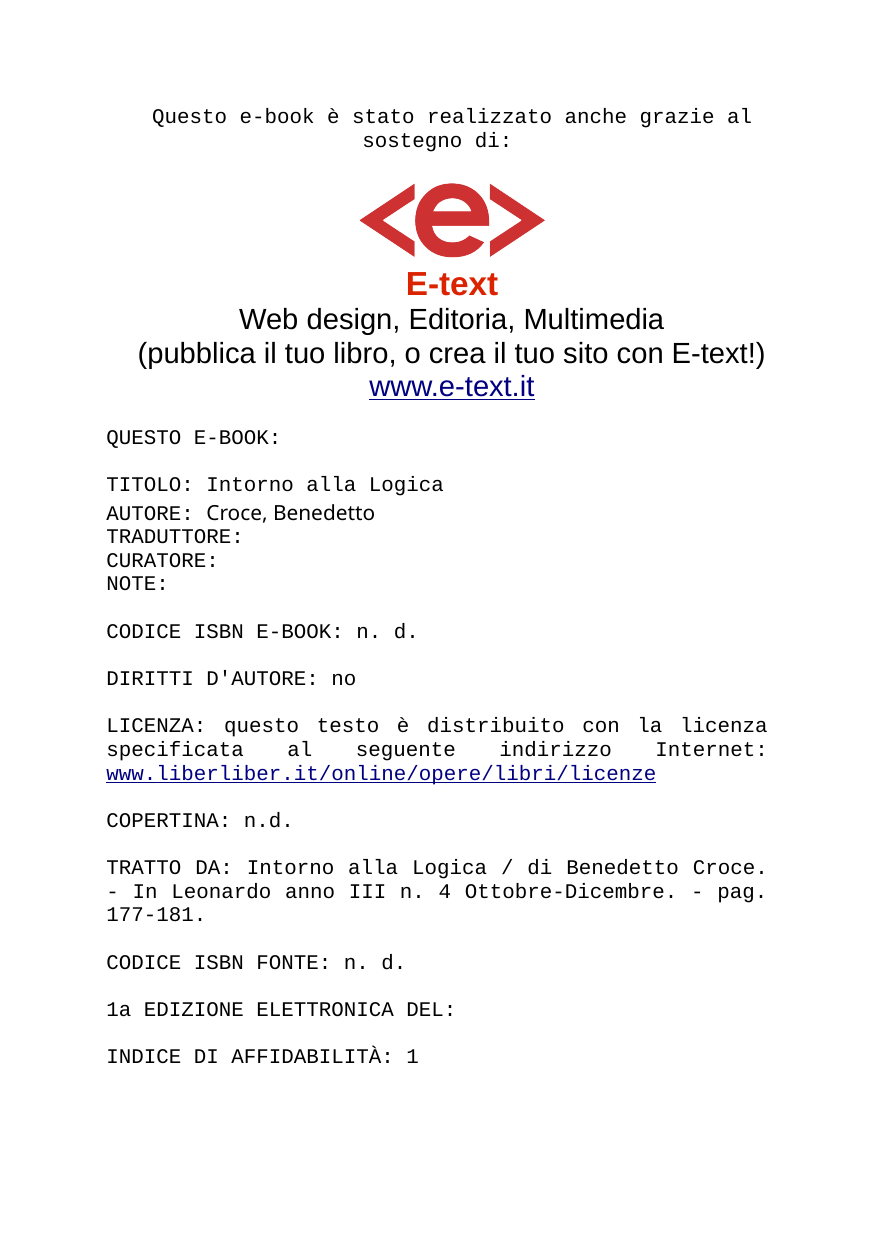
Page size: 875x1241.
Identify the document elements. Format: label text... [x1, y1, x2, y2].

text LICENZA: questo testo è distribuito con la licenza specificata al seguente indirizzo Internet: www.liberliber.it/online/opere/libri/licenze [106, 715, 768, 786]
picture [358, 183, 546, 258]
text COPERTINA: n.d. [106, 810, 768, 833]
text TITOLO: Intorno alla Logica [106, 474, 768, 498]
text Questo e-book è stato realizzato anche grazie al sostegno di: [106, 106, 768, 153]
text AUTORE: Croce, Benedetto [106, 498, 768, 526]
text CODICE ISBN FONTE: n. d. [106, 952, 768, 975]
text CURATORE: [106, 550, 768, 573]
text Web design, Editoria, Multimedia [106, 302, 768, 336]
text INDICE DI AFFIDABILITÀ: 1 [106, 1046, 768, 1070]
text E-text [106, 264, 768, 302]
text DIRITTI D'AUTORE: no [106, 668, 768, 692]
text TRATTO DA: Intorno alla Logica / di Benedetto Croce. - In Leonardo anno III n. 4 Ottobre-Dicembre. - pag. 177-181. [106, 857, 768, 928]
text (pubblica il tuo libro, o crea il tuo sito con E-text!) [106, 336, 768, 369]
text TRADUTTORE: [106, 526, 768, 550]
text CODICE ISBN E-BOOK: n. d. [106, 621, 768, 644]
text NOTE: [106, 573, 768, 597]
text QUESTO E-BOOK: [106, 427, 768, 450]
text 1a EDIZIONE ELETTRONICA DEL: [106, 999, 768, 1023]
text www.e-text.it [106, 369, 768, 403]
